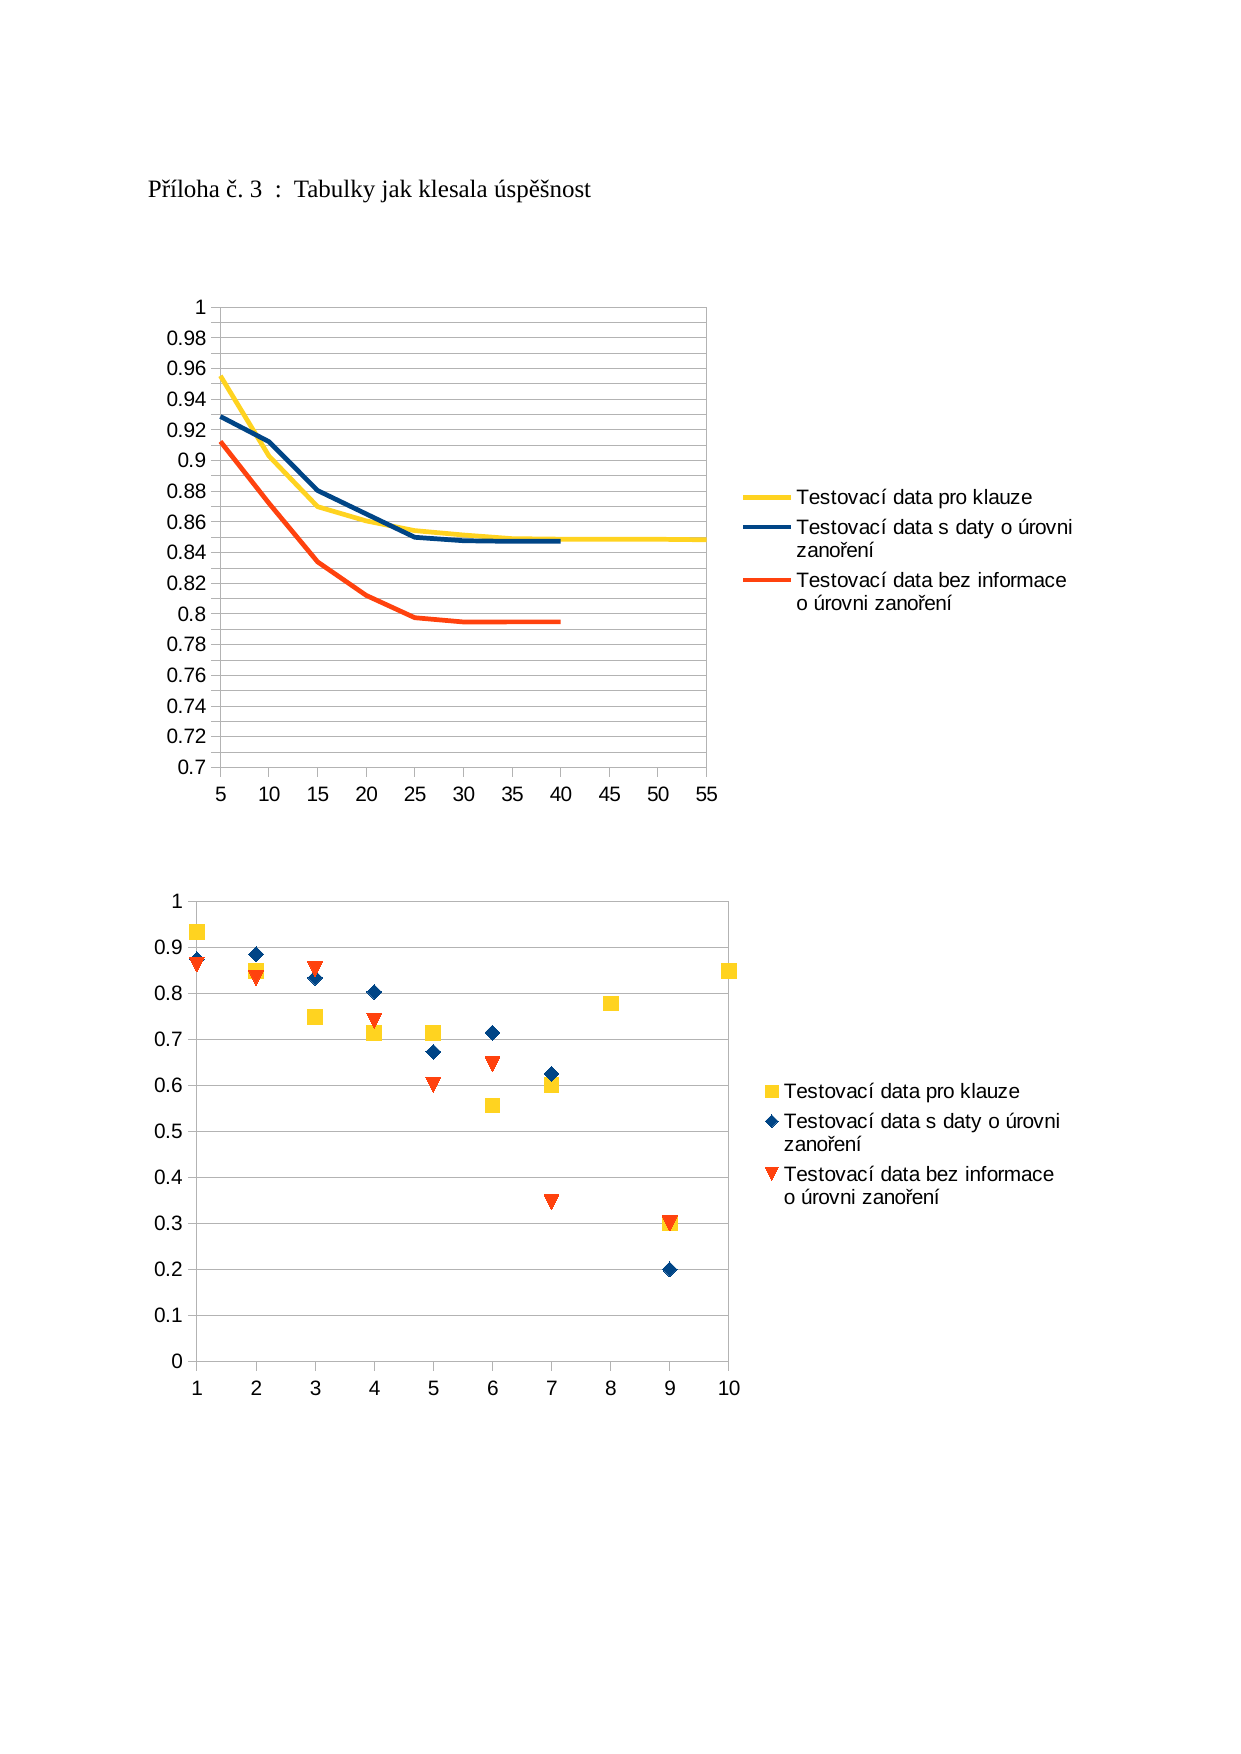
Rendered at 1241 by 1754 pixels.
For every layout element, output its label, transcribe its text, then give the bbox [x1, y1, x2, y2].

text Příloha č. 3 : Tabulky jak klesala úspěšnost [118, 174, 1122, 202]
